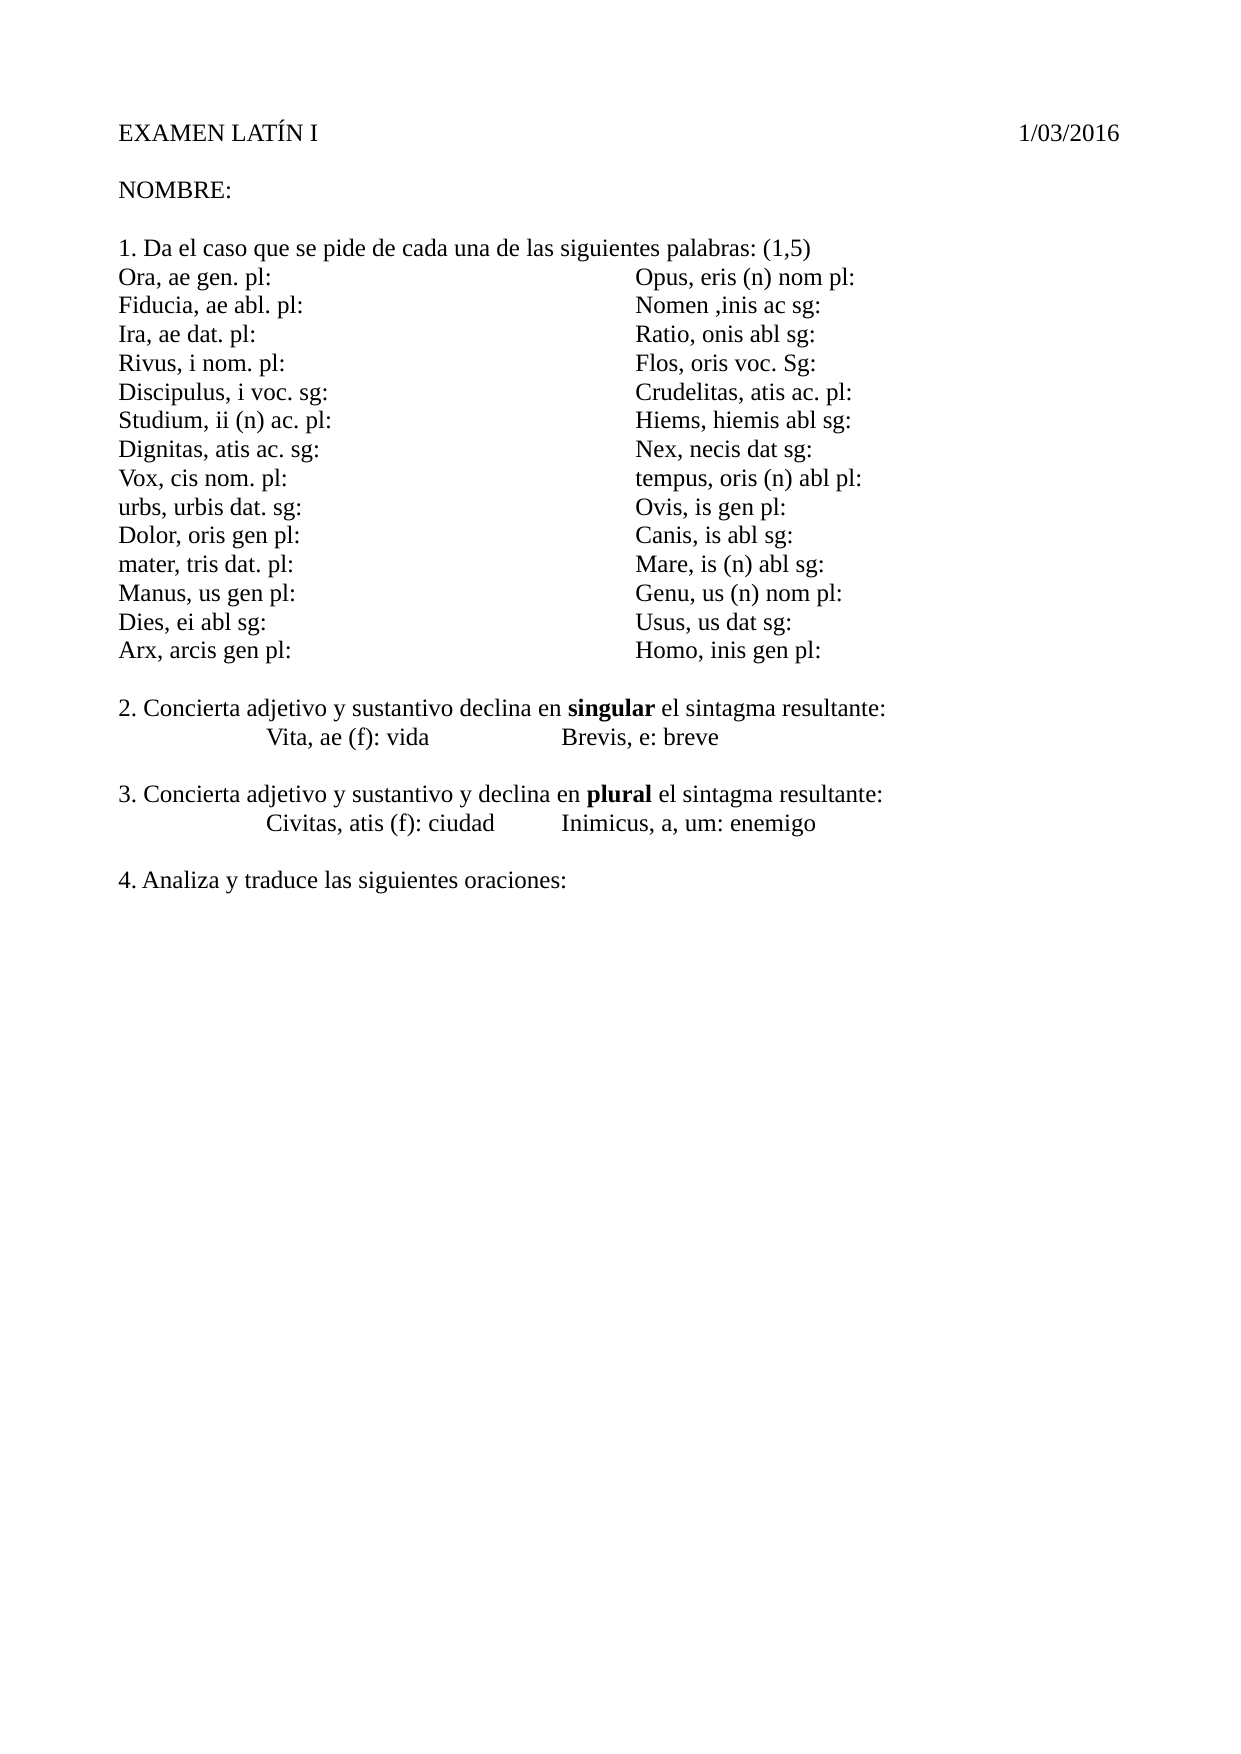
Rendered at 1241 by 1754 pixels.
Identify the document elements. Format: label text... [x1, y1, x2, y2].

text Civitas, atis (f): ciudad Inimicus, a, um: enemigo [118, 808, 1122, 837]
text 2. Concierta adjetivo y sustantivo declina en singular el sintagma resultante: [118, 693, 1122, 722]
text 3. Concierta adjetivo y sustantivo y declina en plural el sintagma resultante: [118, 779, 1122, 808]
text 1. Da el caso que se pide de cada una de las siguientes palabras: (1,5) [118, 233, 1122, 262]
text Dolor, oris gen pl: Canis, is abl sg: [118, 521, 1122, 549]
text Rivus, i nom. pl: Flos, oris voc. Sg: [118, 348, 1122, 377]
text Fiducia, ae abl. pl: Nomen ,inis ac sg: [118, 291, 1122, 319]
text mater, tris dat. pl: Mare, is (n) abl sg: [118, 549, 1122, 578]
text 4. Analiza y traduce las siguientes oraciones: [118, 866, 1122, 894]
text Studium, ii (n) ac. pl: Hiems, hiemis abl sg: [118, 406, 1122, 434]
text EXAMEN LATÍN I 1/03/2016 [118, 118, 1122, 147]
text Ira, ae dat. pl: Ratio, onis abl sg: [118, 319, 1122, 348]
text Ora, ae gen. pl: Opus, eris (n) nom pl: [118, 262, 1122, 291]
text Dignitas, atis ac. sg: Nex, necis dat sg: [118, 434, 1122, 463]
text Vita, ae (f): vida Brevis, e: breve [118, 722, 1122, 751]
text Dies, ei abl sg: Usus, us dat sg: [118, 607, 1122, 636]
text Arx, arcis gen pl: Homo, inis gen pl: [118, 636, 1122, 664]
text Manus, us gen pl: Genu, us (n) nom pl: [118, 578, 1122, 607]
text NOMBRE: [118, 176, 1122, 204]
text Discipulus, i voc. sg: Crudelitas, atis ac. pl: [118, 377, 1122, 406]
text Vox, cis nom. pl: tempus, oris (n) abl pl: [118, 463, 1122, 492]
text urbs, urbis dat. sg: Ovis, is gen pl: [118, 492, 1122, 521]
